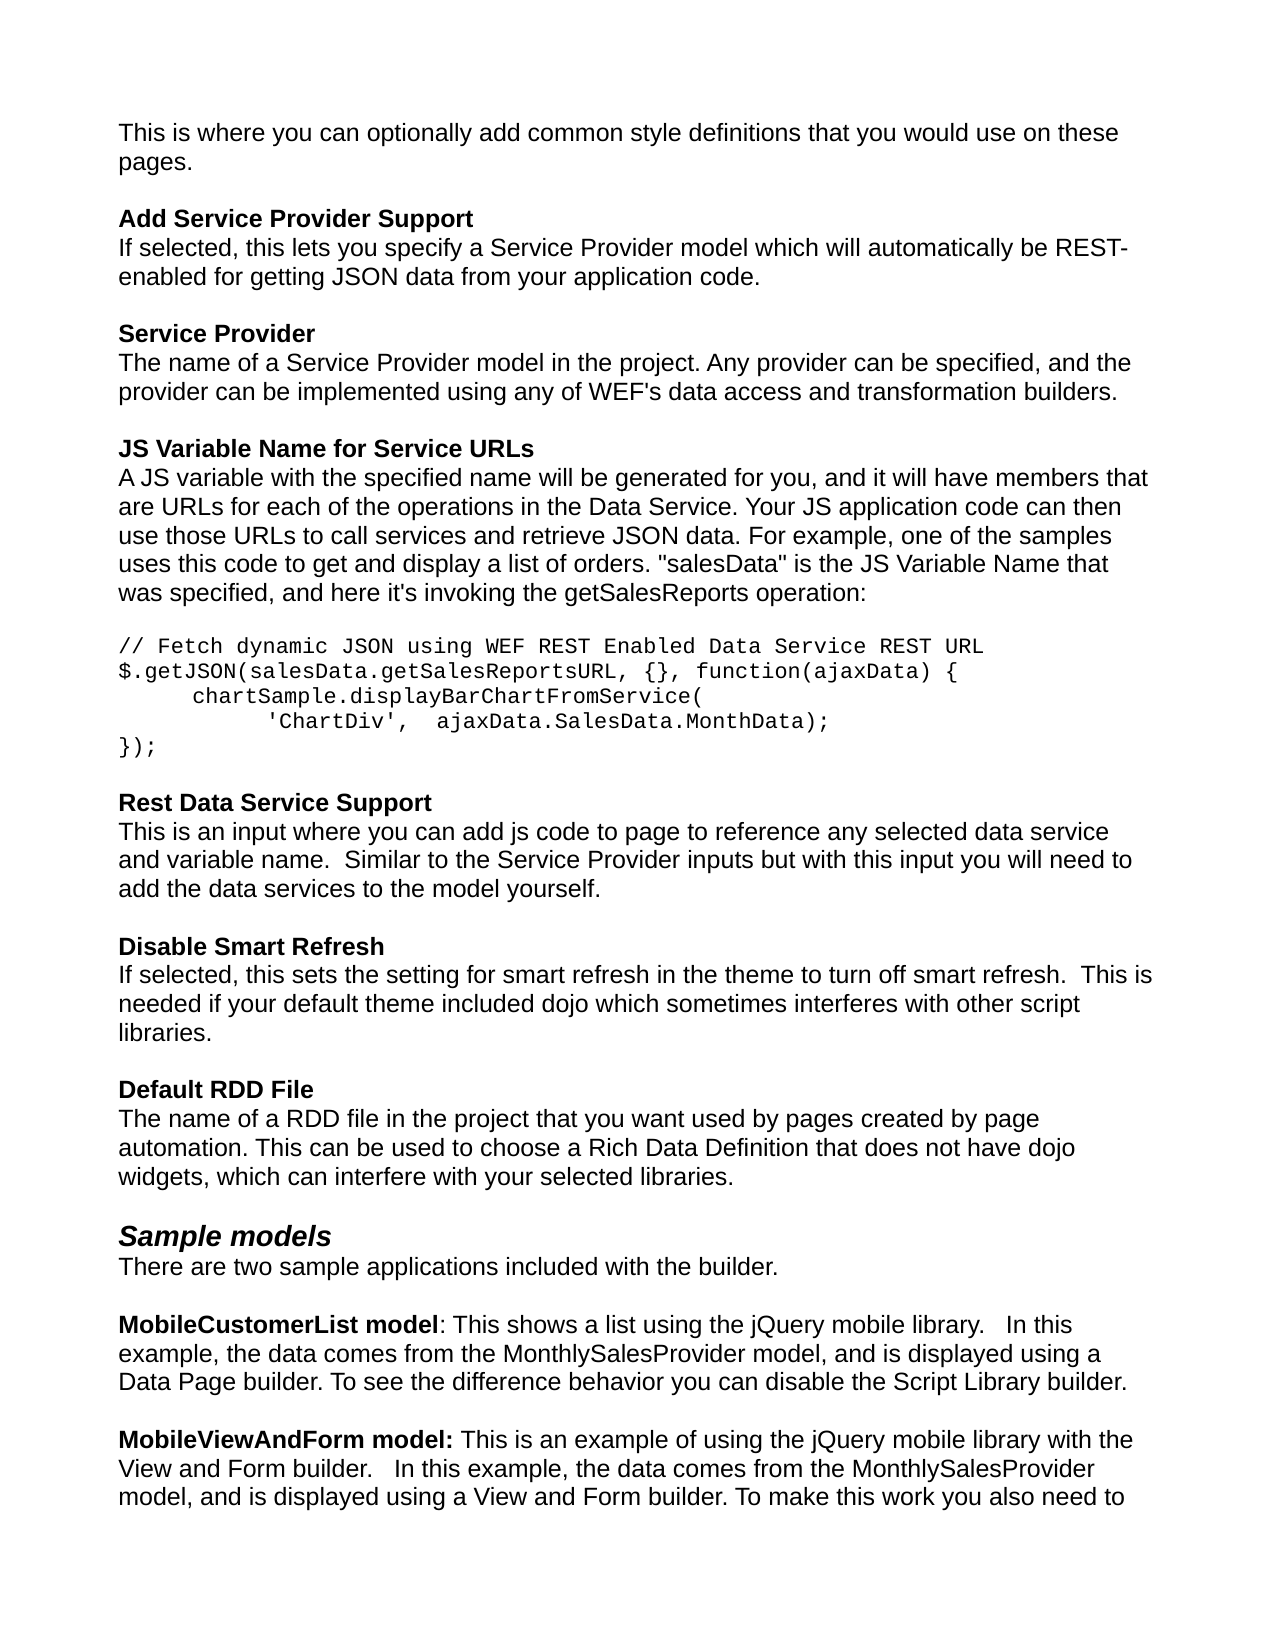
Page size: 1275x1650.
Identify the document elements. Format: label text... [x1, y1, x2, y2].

text MobileCustomerList model: This shows a list using the jQuery mobile library. In this example, the data comes from the MonthlySalesProvider model, and is displayed using a Data Page builder. To see the difference behavior you can disable the Script Library builder. [118, 1310, 1157, 1396]
text This is an input where you can add js code to page to reference any selected data service and variable name. Similar to the Service Provider inputs but with this input you will need to add the data services to the model yourself. [118, 817, 1157, 903]
text Service Provider [118, 319, 1157, 348]
subtitle Sample models [118, 1219, 1157, 1252]
text chartSample.displayBarChartFromService( [118, 685, 1157, 710]
text If selected, this lets you specify a Service Provider model which will automatically be REST-enabled for getting JSON data from your application code. [118, 233, 1157, 291]
text // Fetch dynamic JSON using WEF REST Enabled Data Service REST URL [118, 636, 1157, 660]
text Rest Data Service Support [118, 788, 1157, 817]
text There are two sample applications included with the builder. [118, 1252, 1157, 1281]
text The name of a Service Provider model in the project. Any provider can be specified, and the provider can be implemented using any of WEF's data access and transformation builders. [118, 348, 1157, 406]
text Add Service Provider Support [118, 204, 1157, 233]
text 'ChartDiv', ajaxData.SalesData.MonthData); [118, 710, 1157, 735]
text If selected, this sets the setting for smart refresh in the theme to turn off smart refresh. This is needed if your default theme included dojo which sometimes interferes with other script libraries. [118, 960, 1157, 1047]
text }); [118, 735, 1157, 759]
text Default RDD File [118, 1075, 1157, 1104]
text $.getJSON(salesData.getSalesReportsURL, {}, function(ajaxData) { [118, 660, 1157, 685]
text A JS variable with the specified name will be generated for you, and it will have members that are URLs for each of the operations in the Data Service. Your JS application code can then use those URLs to call services and retrieve JSON data. For example, one of the samples uses this code to get and display a list of orders. "salesData" is the JS Variable Name that was specified, and here it's invoking the getSalesReports operation: [118, 463, 1157, 607]
text This is where you can optionally add common style definitions that you would use on these pages. [118, 118, 1157, 176]
text MobileViewAndForm model: This is an example of using the jQuery mobile library with the View and Form builder. In this example, the data comes from the MonthlySalesProvider model, and is displayed using a View and Form builder. To make this work you also need to [118, 1425, 1157, 1511]
text The name of a RDD file in the project that you want used by pages created by page automation. This can be used to choose a Rich Data Definition that does not have dojo widgets, which can interfere with your selected libraries. [118, 1104, 1157, 1190]
text Disable Smart Refresh [118, 932, 1157, 960]
text JS Variable Name for Service URLs [118, 434, 1157, 463]
